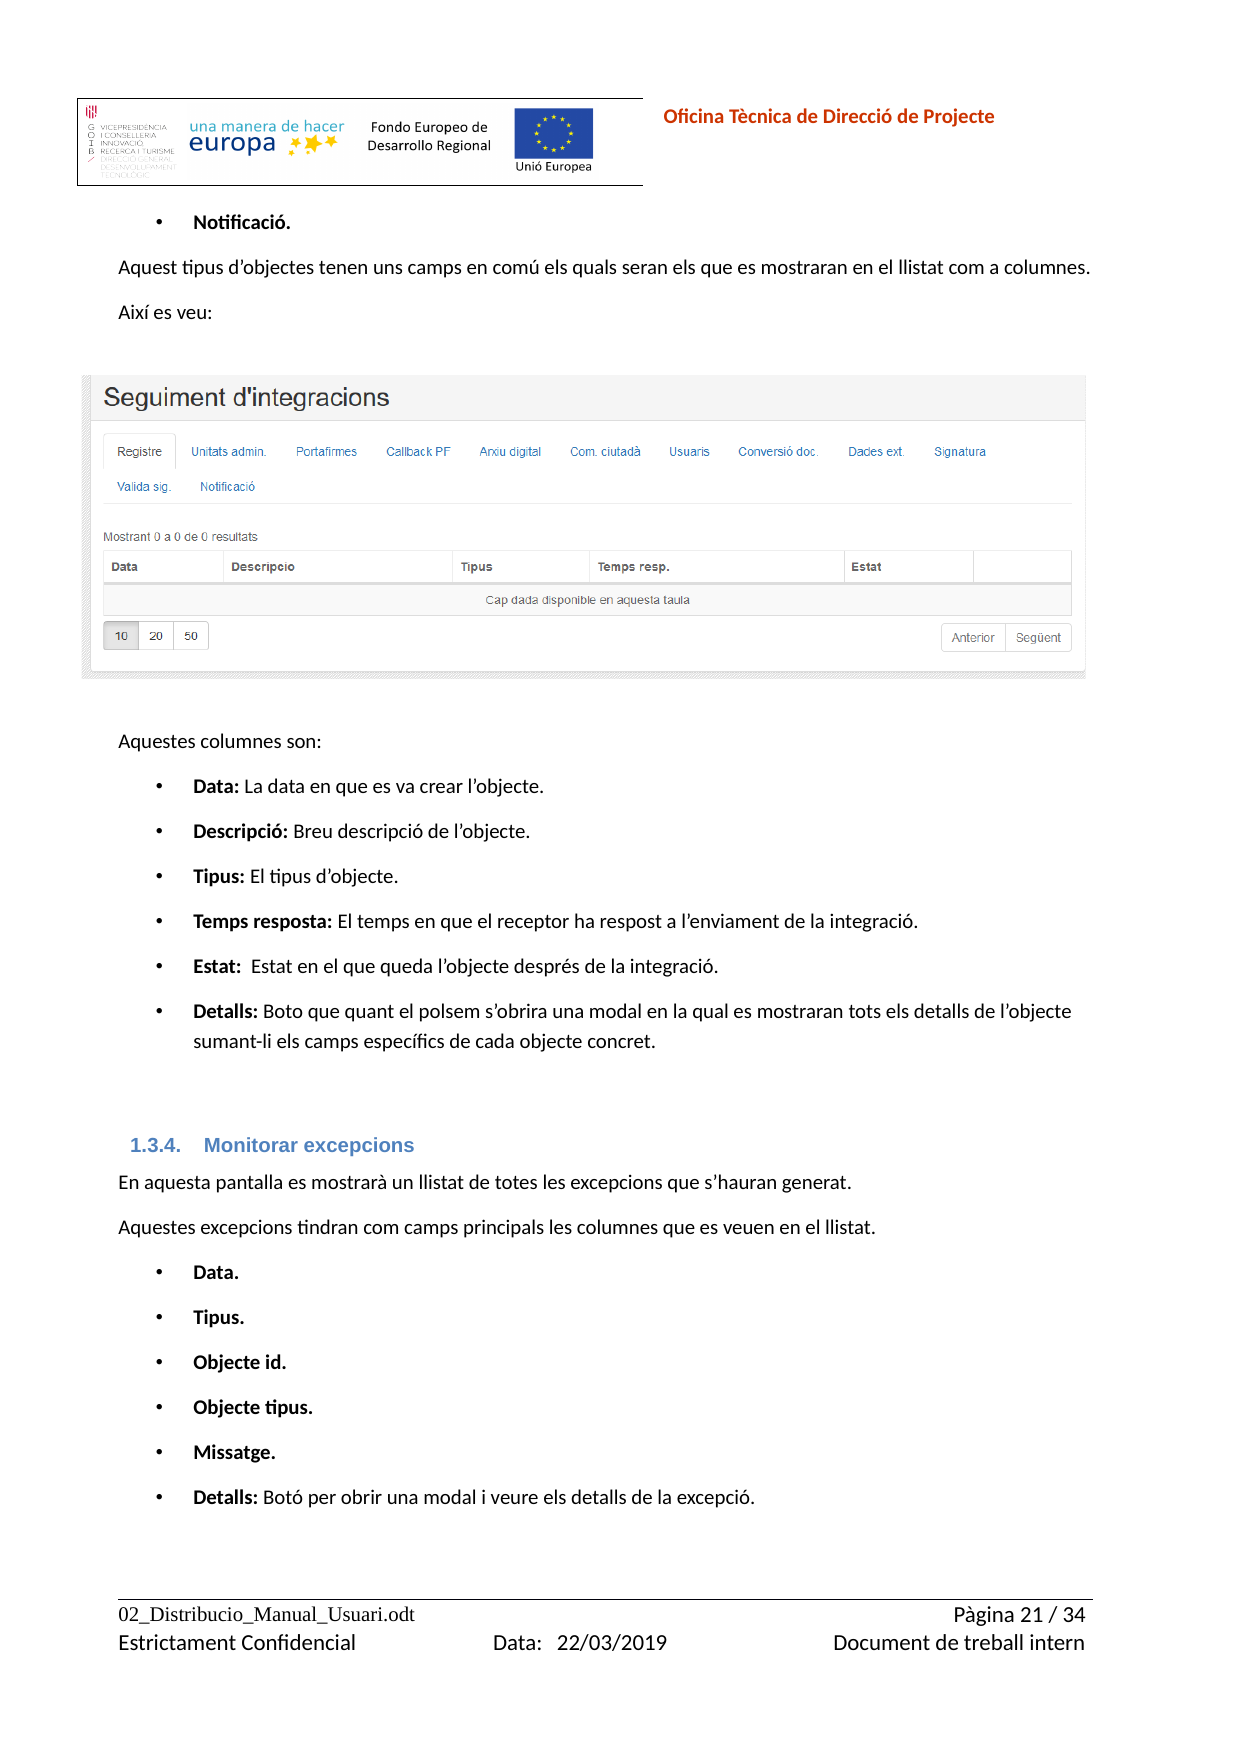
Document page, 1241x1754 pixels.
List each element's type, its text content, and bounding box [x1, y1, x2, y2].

list Temps resposta: El temps en que el receptor ha respost a l’enviament de la integració. [156, 908, 1122, 934]
list Missatge. [156, 1439, 1122, 1465]
text Així es veu: [118, 299, 1122, 325]
list Notificació. [156, 209, 1122, 235]
list Descripció: Breu descripció de l’objecte. [156, 818, 1122, 844]
picture [81, 375, 1086, 679]
text Aquestes excepcions tindran com camps principals les columnes que es veuen en el llistat. [118, 1214, 1122, 1240]
list Tipus. [156, 1304, 1122, 1330]
text En aquesta pantalla es mostrarà un llistat de totes les excepcions que s’hauran generat. [118, 1169, 1122, 1195]
list Tipus: El tipus d’objecte. [156, 863, 1122, 889]
list Data. [156, 1259, 1122, 1285]
picture [187, 103, 599, 180]
subtitle Monitorar excepcions [130, 1133, 1122, 1157]
list Detalls: Botó per obrir una modal i veure els detalls de la excepció. [156, 1484, 1122, 1510]
list Estat: Estat en el que queda l’objecte després de la integració. [156, 953, 1122, 979]
list Detalls: Boto que quant el polsem s’obrira una modal en la qual es mostraran tots els detalls de l’objecte sumant-li els camps específics de cada objecte concret. [156, 998, 1122, 1054]
text Aquestes columnes son: [118, 728, 1122, 754]
picture [82, 103, 181, 180]
text Aquest tipus d’objectes tenen uns camps en comú els quals seran els que es mostraran en el llistat com a columnes. [118, 254, 1122, 280]
list Objecte id. [156, 1349, 1122, 1375]
list Objecte tipus. [156, 1394, 1122, 1420]
list Data: La data en que es va crear l’objecte. [156, 773, 1122, 799]
